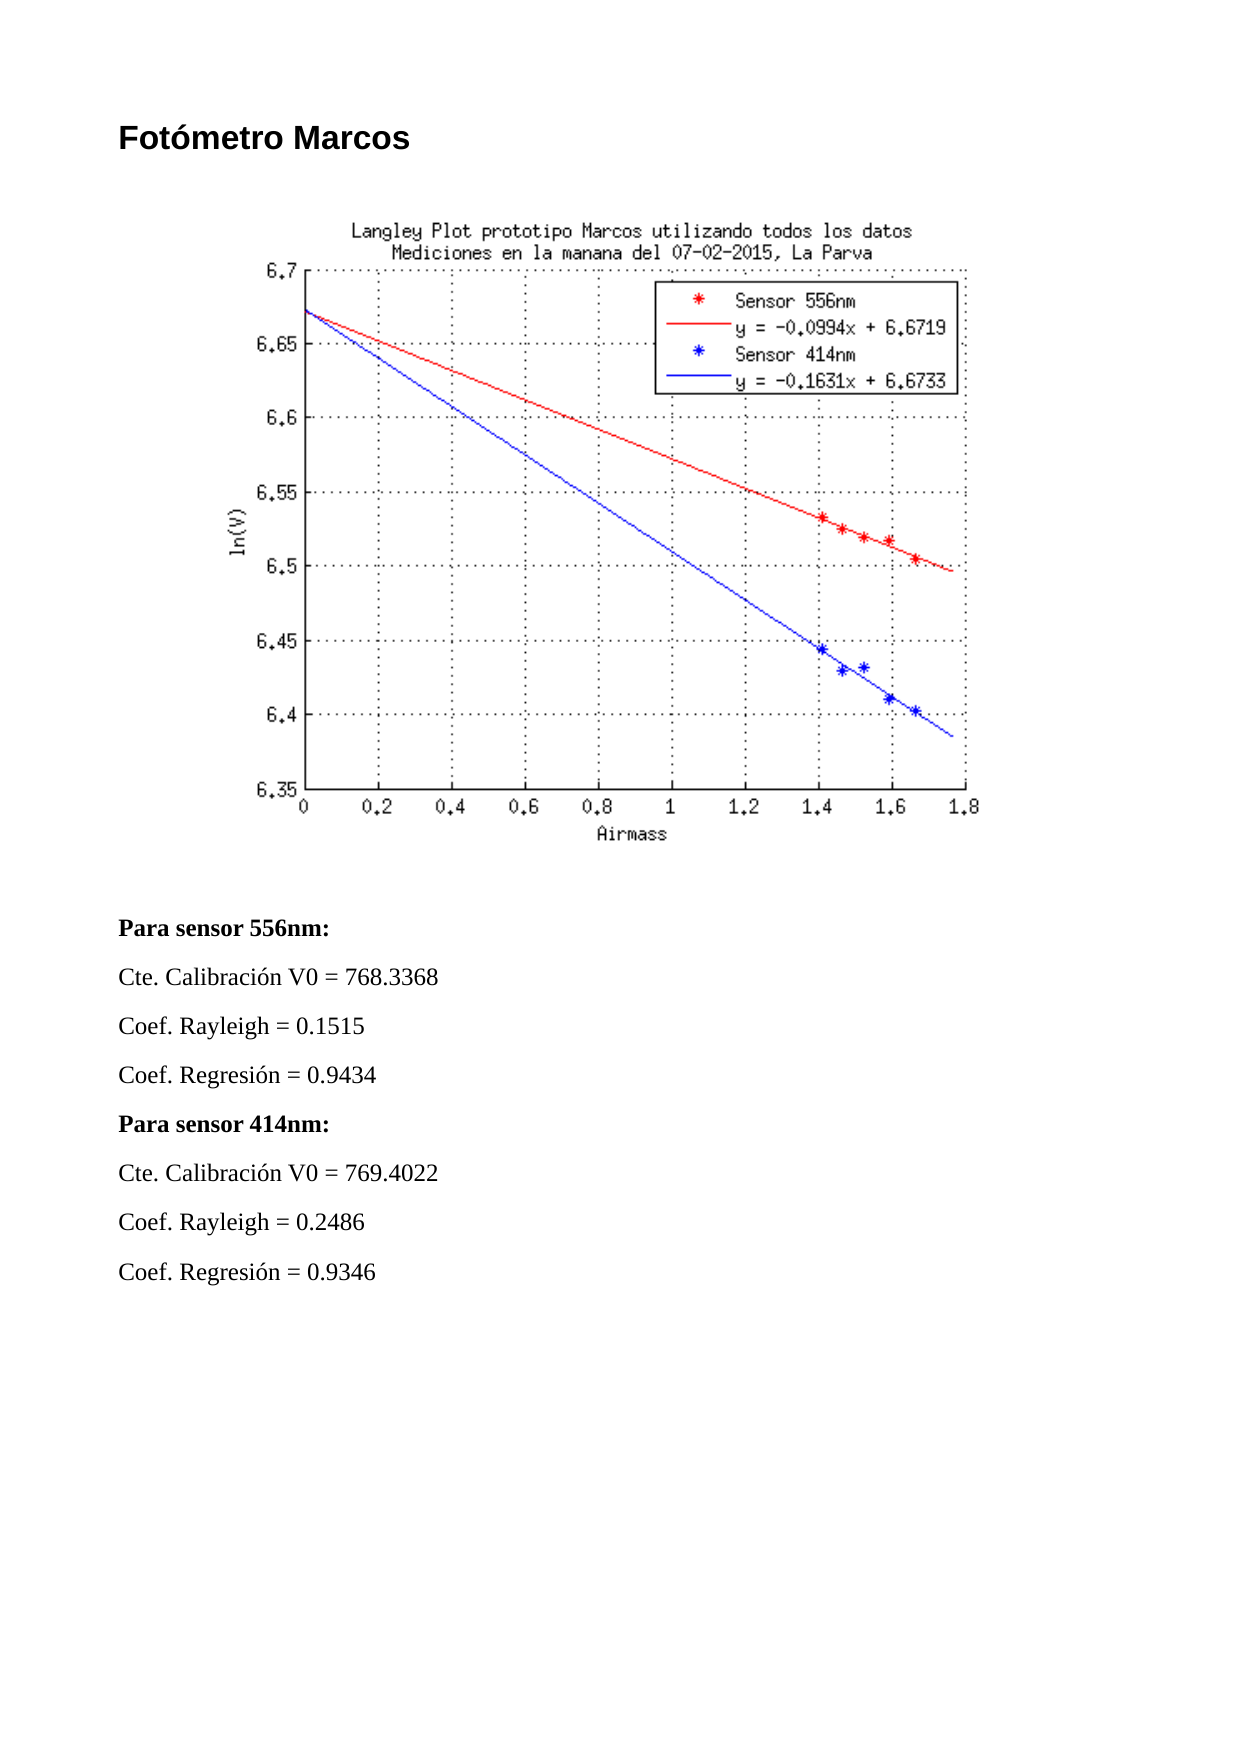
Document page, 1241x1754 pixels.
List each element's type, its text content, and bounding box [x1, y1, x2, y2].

text Coef. Regresión = 0.9346 [118, 1257, 1122, 1285]
text Cte. Calibración V0 = 769.4022 [118, 1158, 1122, 1187]
subtitle Fotómetro Marcos [118, 118, 1122, 157]
text Coef. Rayleigh = 0.1515 [118, 1011, 1122, 1040]
text Para sensor 556nm: [118, 913, 1122, 942]
picture [193, 218, 1047, 859]
text Coef. Regresión = 0.9434 [118, 1060, 1122, 1089]
text Coef. Rayleigh = 0.2486 [118, 1207, 1122, 1236]
text Para sensor 414nm: [118, 1109, 1122, 1138]
text Cte. Calibración V0 = 768.3368 [118, 962, 1122, 991]
